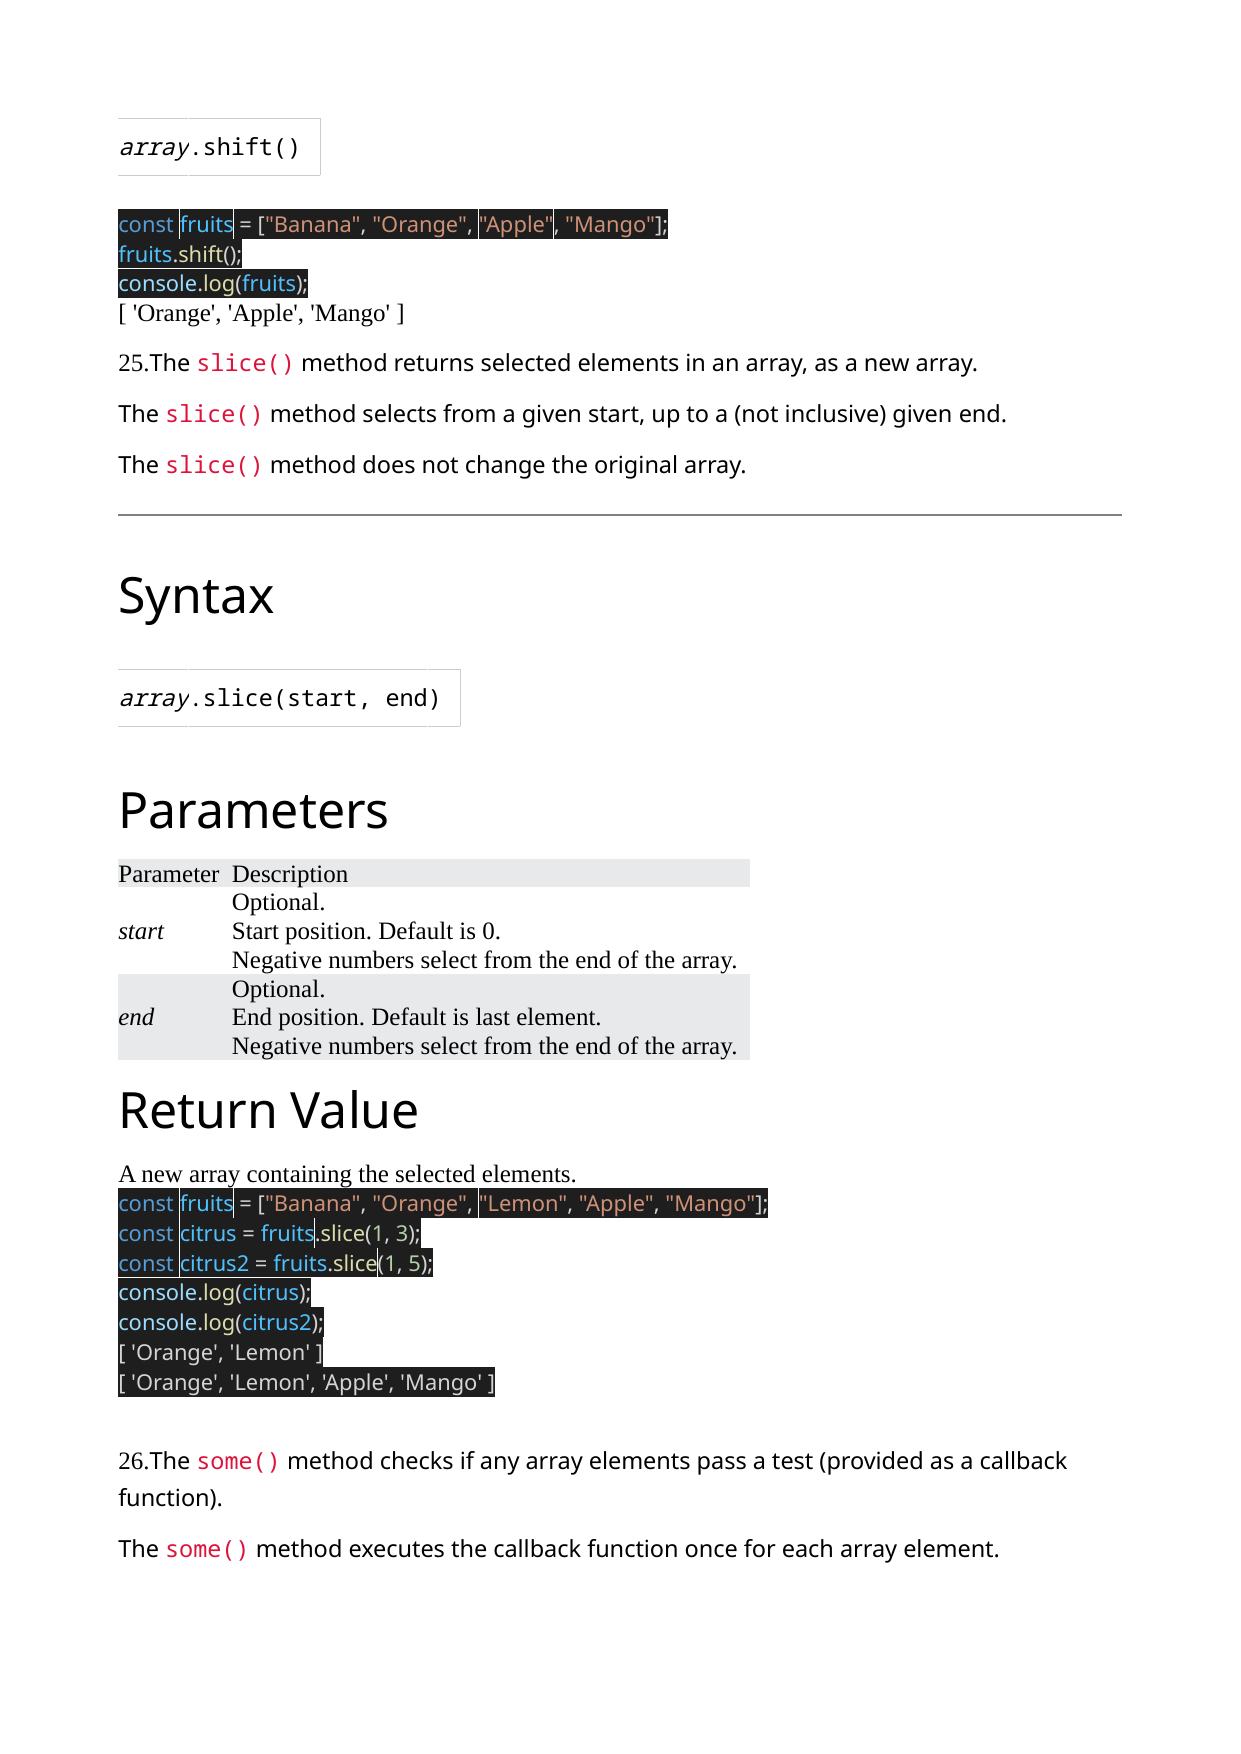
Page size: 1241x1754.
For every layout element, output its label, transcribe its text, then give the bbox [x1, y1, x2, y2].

text console.log(citrus); [118, 1277, 1122, 1307]
text [ 'Orange', 'Lemon', 'Apple', 'Mango' ] [118, 1367, 1122, 1397]
text const fruits = ["Banana", "Orange", "Lemon", "Apple", "Mango"]; [118, 1188, 1122, 1218]
text [ 'Orange', 'Lemon' ] [118, 1337, 1122, 1367]
text 26.The some() method checks if any array elements pass a test (provided as a callback function). [118, 1444, 1122, 1513]
text console.log(fruits); [118, 268, 1122, 298]
text array.shift() [118, 119, 320, 175]
subtitle Syntax [118, 560, 1122, 628]
table_cell Optional. Start position. Default is 0. Negative numbers select from the end of the array. [232, 888, 750, 974]
table_cell Optional. End position. Default is last element. Negative numbers select from the end of the array. [232, 974, 750, 1060]
table_cell end [118, 974, 232, 1060]
text The some() method executes the callback function once for each array element. [118, 1532, 1122, 1564]
text const citrus = fruits.slice(1, 3); [118, 1218, 1122, 1248]
text The slice() method selects from a given start, up to a (not inclusive) given end. [118, 397, 1122, 429]
subtitle Parameters [118, 775, 1122, 843]
text const fruits = ["Banana", "Orange", "Apple", "Mango"]; [118, 209, 1122, 239]
text [ 'Orange', 'Apple', 'Mango' ] [118, 298, 1122, 327]
text [461, 668, 1122, 726]
table_header A new array containing the selected elements. [118, 1159, 596, 1188]
table_header Parameter [118, 859, 232, 887]
table_header Description [232, 859, 750, 887]
text const citrus2 = fruits.slice(1, 5); [118, 1248, 1122, 1277]
text The slice() method does not change the original array. [118, 448, 1122, 481]
text array.slice(start, end) [118, 670, 460, 726]
text 25.The slice() method returns selected elements in an array, as a new array. [118, 346, 1122, 378]
text console.log(citrus2); [118, 1307, 1122, 1337]
table_cell start [118, 888, 232, 974]
subtitle Return Value [118, 1076, 1122, 1144]
text [321, 118, 1122, 175]
text fruits.shift(); [118, 239, 1122, 268]
